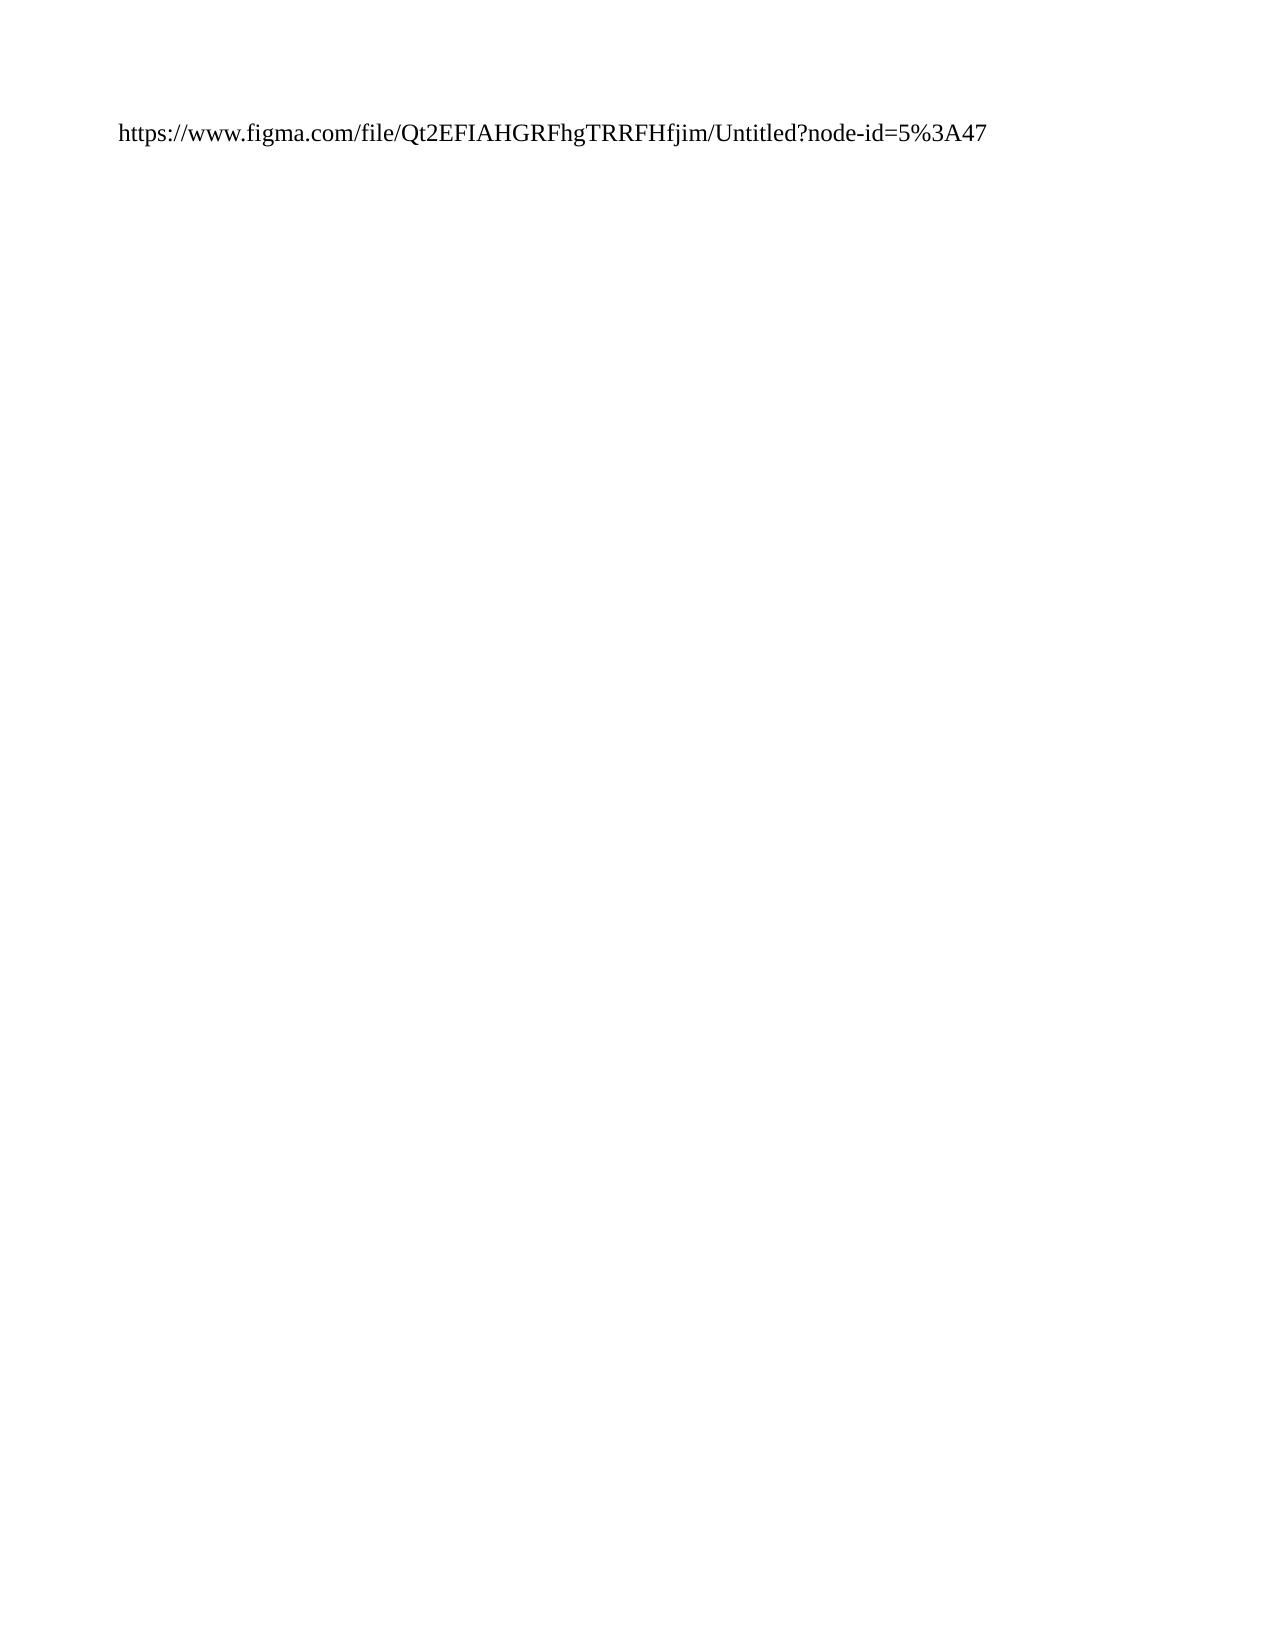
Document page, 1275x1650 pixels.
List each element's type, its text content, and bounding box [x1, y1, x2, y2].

text https://www.figma.com/file/Qt2EFIAHGRFhgTRRFHfjim/Untitled?node-id=5%3A47 [118, 118, 1157, 147]
